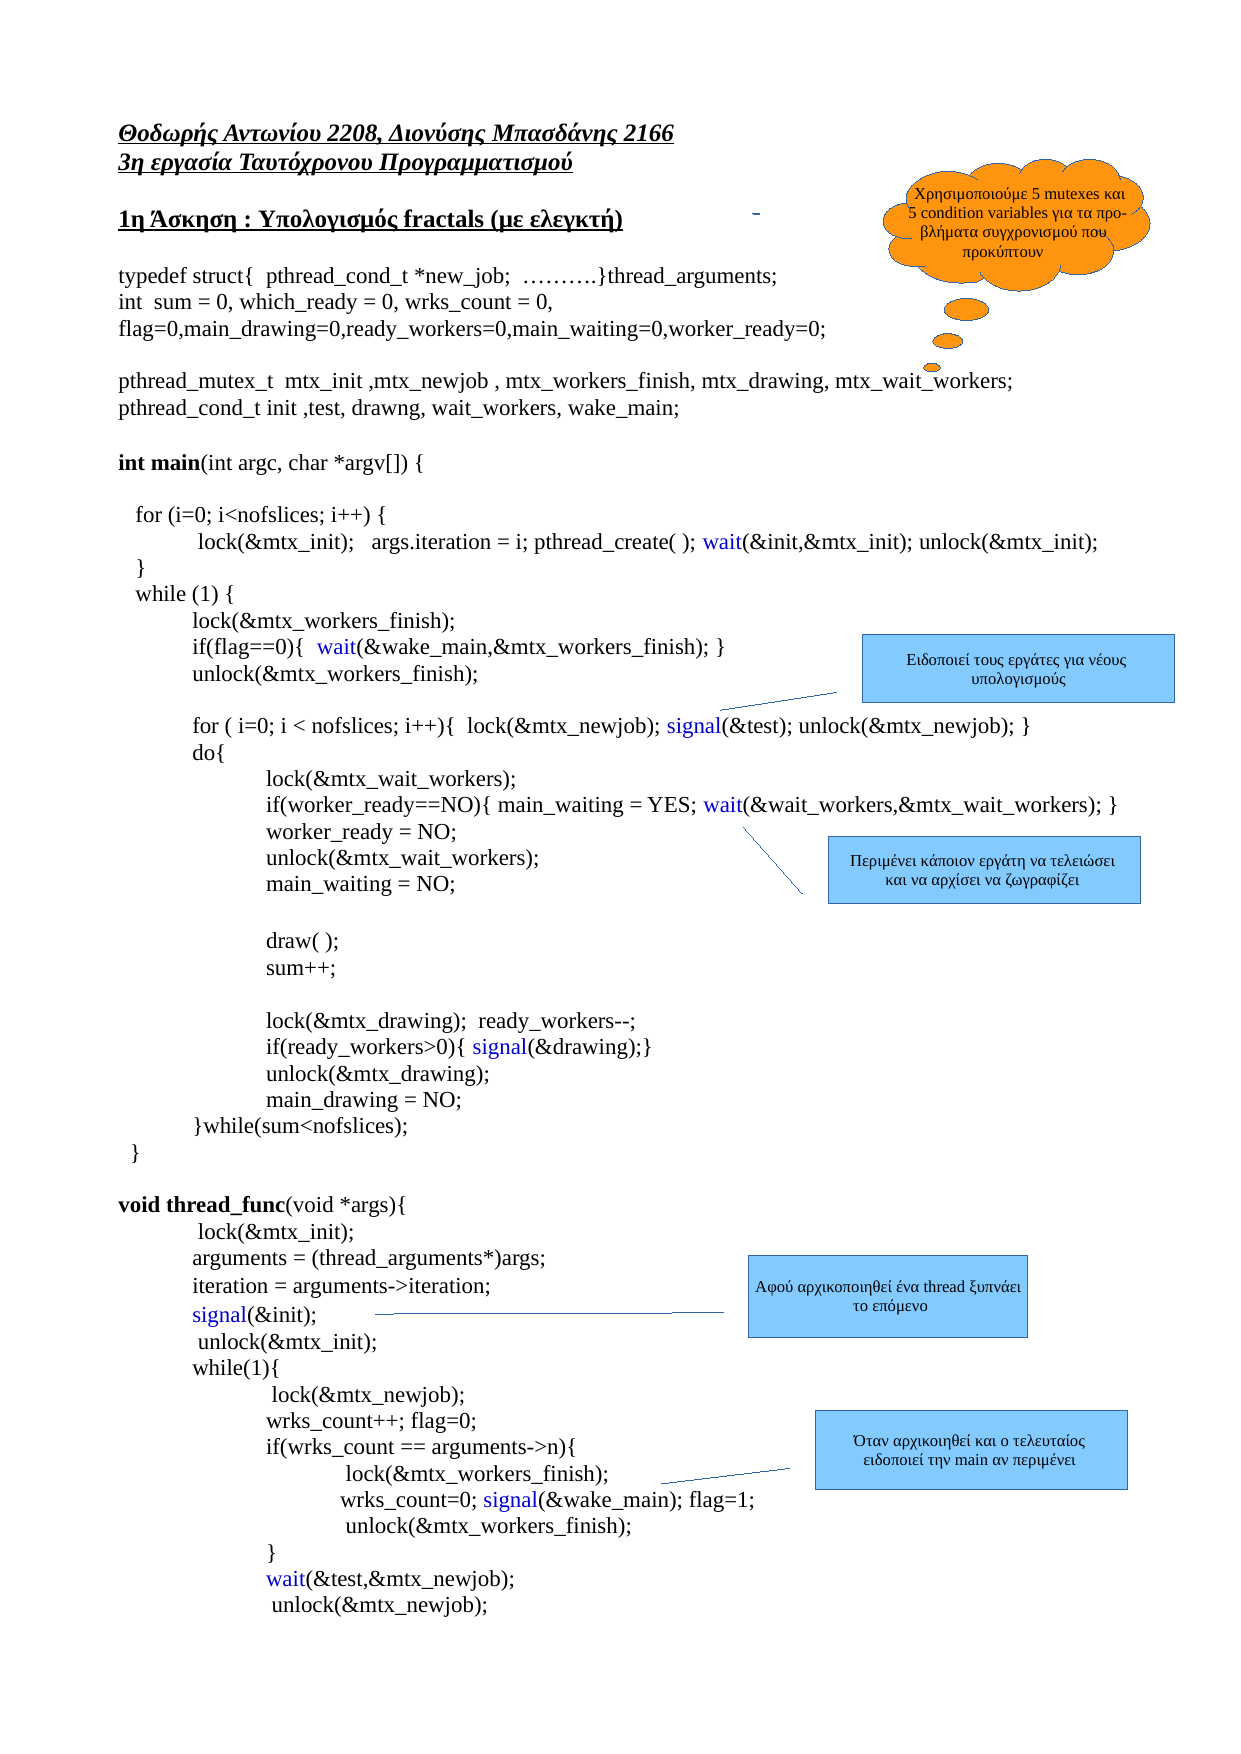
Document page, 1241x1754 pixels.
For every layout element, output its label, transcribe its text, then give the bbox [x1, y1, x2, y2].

text unlock(&mtx_init); [118, 1328, 1122, 1354]
text lock(&mtx_newjob); [118, 1381, 1122, 1407]
text int sum = 0, which_ready = 0, wrks_count = 0, flag=0,main_drawing=0,ready_workers=0,main_waiting=0,worker_ready=0; [118, 288, 1122, 341]
text typedef struct{ pthread_cond_t *new_job; ……….}thread_arguments; [118, 262, 998, 288]
text if(wrks_count == arguments->n){ [118, 1433, 815, 1460]
text main_drawing = NO; [118, 1086, 1122, 1112]
text iteration = arguments->iteration; [118, 1271, 748, 1299]
text void thread_func(void *args){ [118, 1191, 1122, 1218]
text sum++; [118, 954, 1122, 981]
text [760, 844, 828, 870]
text lock(&mtx_drawing); ready_workers--; [118, 1007, 1122, 1033]
text [1028, 1271, 1122, 1299]
text [1041, 262, 1122, 288]
text if(ready_workers>0){ signal(&drawing);} [118, 1033, 1122, 1060]
text unlock(&mtx_newjob); [118, 1592, 1122, 1618]
text pthread_mutex_t mtx_init ,mtx_newjob , mtx_workers_finish, mtx_drawing, mtx_wait_workers; [118, 367, 1122, 394]
text lock(&mtx_workers_finish); [118, 607, 1122, 633]
text for (i=0; i<nofslices; i++) { [118, 501, 1122, 528]
text if(flag==0){ wait(&wake_main,&mtx_workers_finish); } [118, 633, 1122, 659]
text 1η Άσκηση : Yπολογισμός fractals (με ελεγκτή) [118, 204, 897, 233]
text 3η εργασία Ταυτόχρονου Προγραμματισμού [118, 147, 1122, 176]
text lock(&mtx_wait_workers); [118, 765, 1122, 791]
text int main(int argc, char *argv[]) { [118, 449, 1122, 475]
text } [118, 1539, 1122, 1565]
text worker_ready = NO; [118, 818, 1122, 844]
text lock(&mtx_workers_finish); [118, 1460, 815, 1486]
text while(1){ [118, 1354, 1122, 1381]
text wrks_count++; flag=0; [118, 1407, 1122, 1433]
text unlock(&mtx_workers_finish); [118, 659, 862, 686]
text wait(&test,&mtx_newjob); [118, 1565, 1122, 1592]
text if(worker_ready==NO){ main_waiting = YES; wait(&wait_workers,&mtx_wait_workers); } [118, 791, 1122, 818]
text Θοδωρής Αντωνίου 2208, Διονύσης Μπασδάνης 2166 [118, 118, 1122, 147]
text for ( i=0; i < nofslices; i++){ lock(&mtx_newjob); signal(&test); unlock(&mtx_newjob); } [118, 712, 1122, 739]
text draw( ); [118, 926, 1122, 954]
text unlock(&mtx_workers_finish); [118, 1512, 1122, 1539]
text }while(sum<nofslices); [118, 1112, 1122, 1139]
text main_waiting = NO; [118, 870, 828, 897]
text [1028, 1299, 1122, 1328]
text while (1) { [118, 581, 1122, 607]
text unlock(&mtx_wait_workers); [118, 844, 780, 870]
text } [118, 554, 1122, 581]
text } [118, 1139, 1122, 1165]
text lock(&mtx_init); args.iteration = i; pthread_create( ); wait(&init,&mtx_init); unlock(&mtx_init); [118, 528, 1122, 554]
text arguments = (thread_arguments*)args; [118, 1244, 1122, 1271]
text do{ [118, 739, 1122, 765]
text wrks_count=0; signal(&wake_main); flag=1; [118, 1486, 1122, 1512]
text unlock(&mtx_drawing); [118, 1060, 1122, 1086]
text lock(&mtx_init); [118, 1218, 1122, 1244]
text signal(&init); [118, 1299, 748, 1328]
text pthread_cond_t init ,test, drawng, wait_workers, wake_main; [118, 394, 1122, 420]
